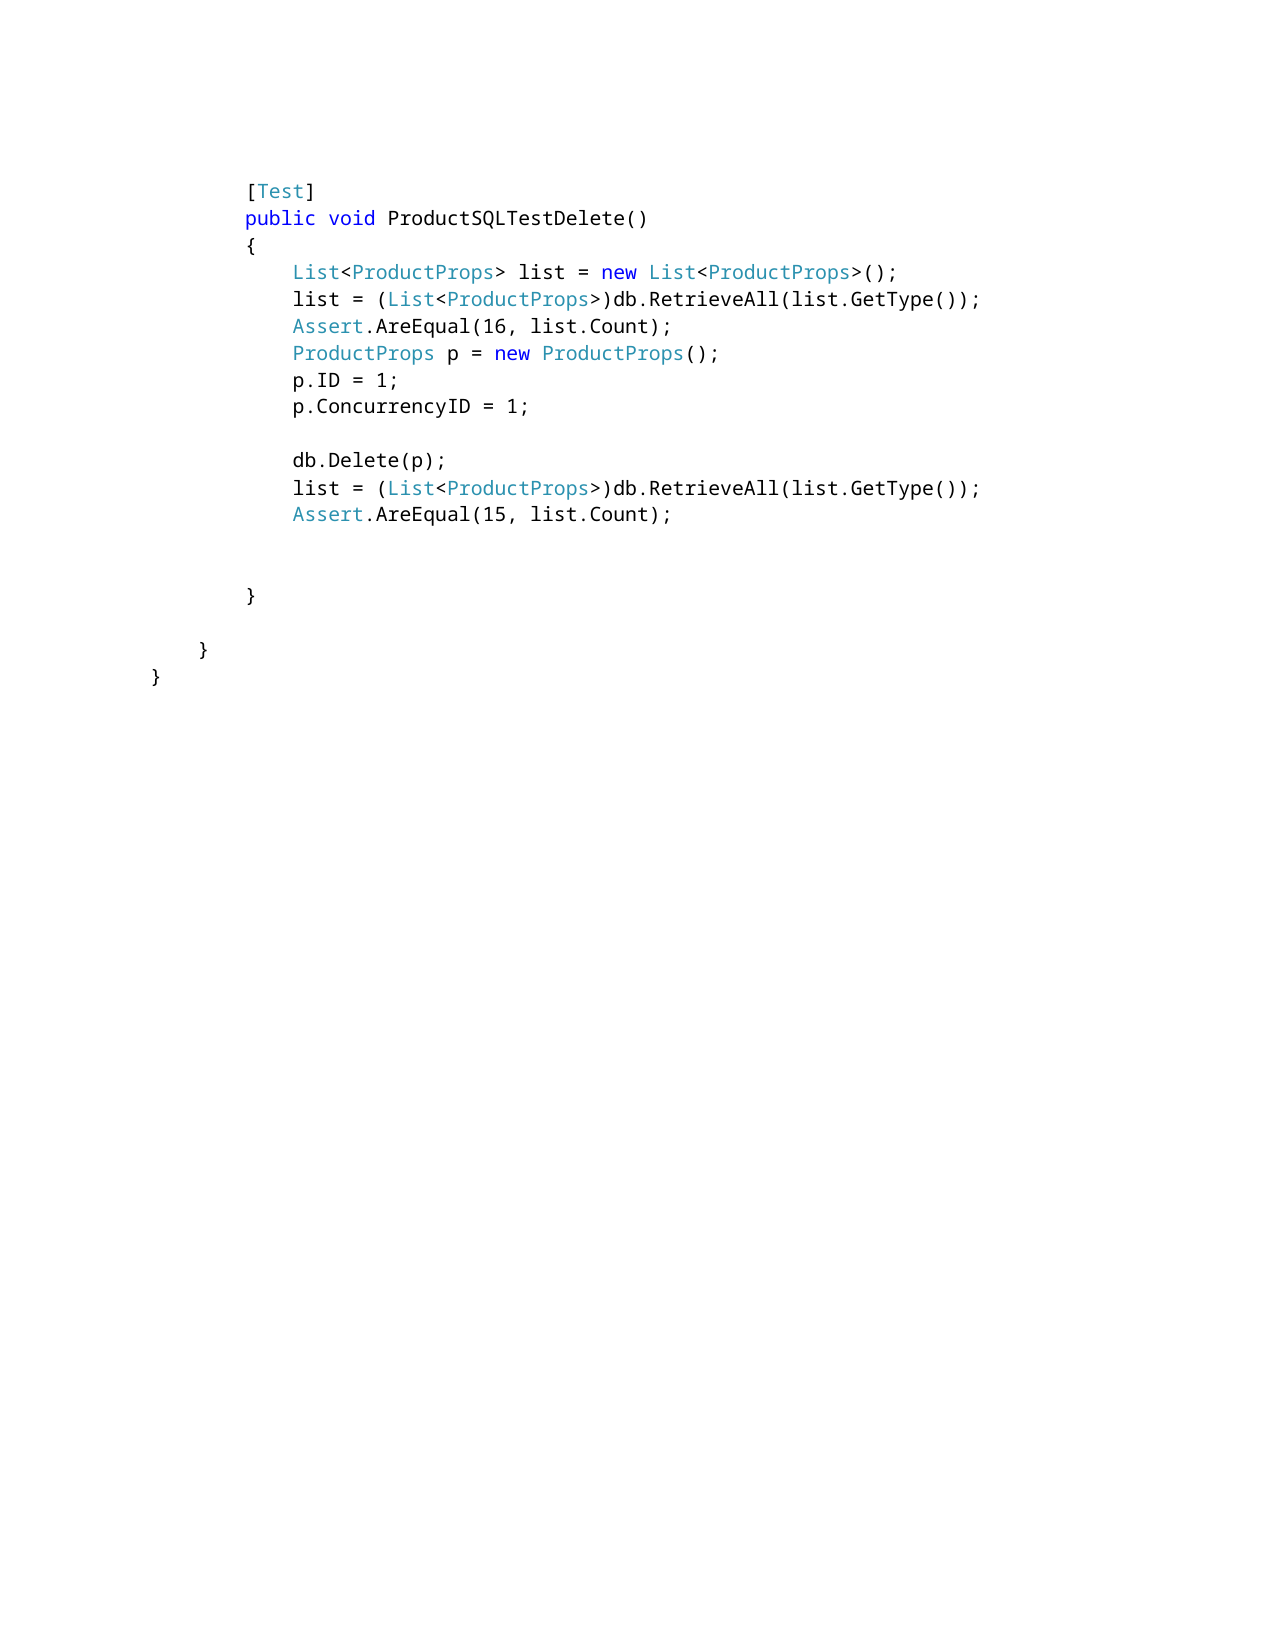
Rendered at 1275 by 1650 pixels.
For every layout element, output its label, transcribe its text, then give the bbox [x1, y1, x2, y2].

text p.ConcurrencyID = 1; [150, 393, 1125, 420]
text list = (List<ProductProps>)db.RetrieveAll(list.GetType()); [150, 474, 1125, 501]
text list = (List<ProductProps>)db.RetrieveAll(list.GetType()); [150, 285, 1125, 312]
text ProductProps p = new ProductProps(); [150, 339, 1125, 366]
text } [150, 663, 1125, 689]
text Assert.AreEqual(16, list.Count); [150, 312, 1125, 339]
text public void ProductSQLTestDelete() [150, 204, 1125, 231]
text [Test] [150, 177, 1125, 204]
text p.ID = 1; [150, 366, 1125, 393]
text { [150, 231, 1125, 258]
text db.Delete(p); [150, 447, 1125, 474]
text } [150, 582, 1125, 609]
text List<ProductProps> list = new List<ProductProps>(); [150, 258, 1125, 285]
text Assert.AreEqual(15, list.Count); [150, 501, 1125, 528]
text } [150, 636, 1125, 663]
